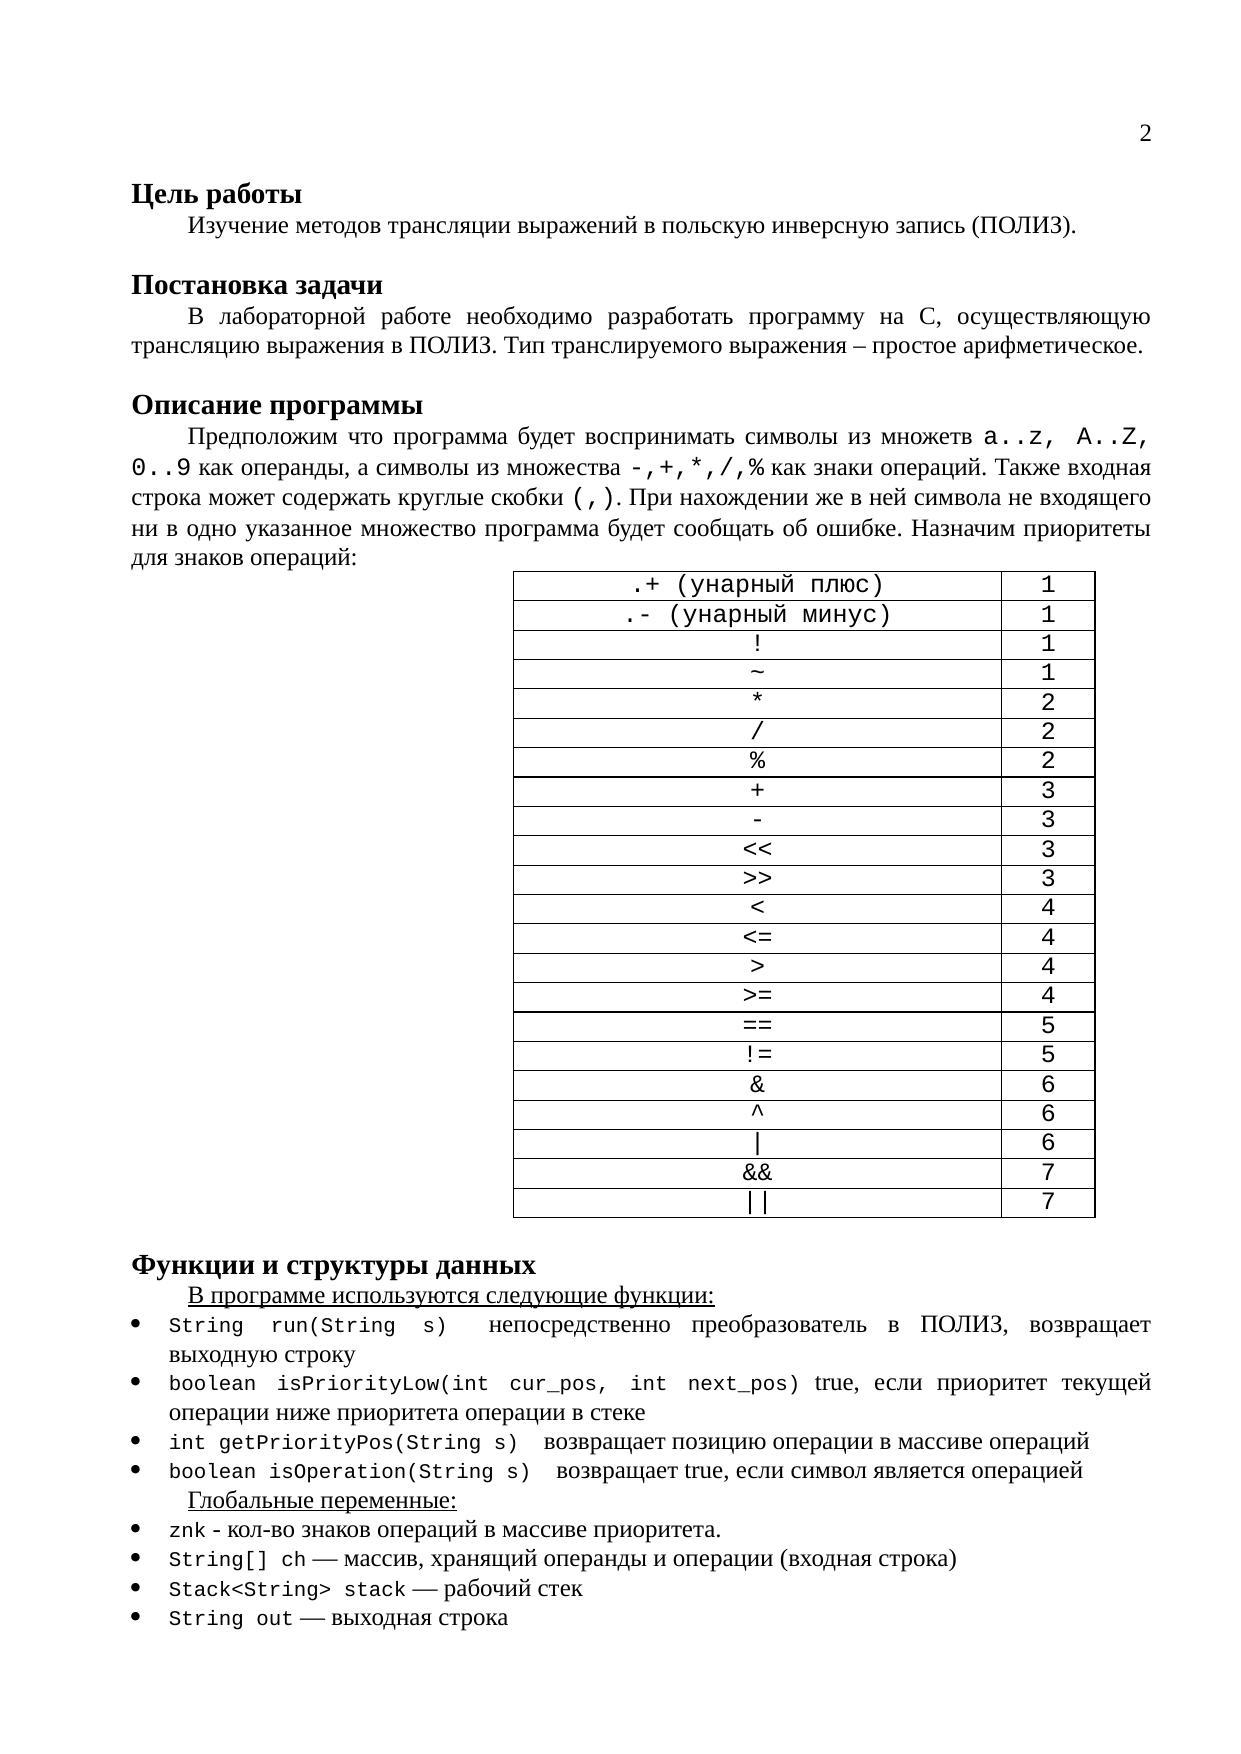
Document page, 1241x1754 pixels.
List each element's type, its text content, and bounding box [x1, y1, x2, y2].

table_cell == [514, 1013, 1001, 1041]
table_cell 2 [1002, 689, 1094, 718]
text Глобальные переменные: [131, 1485, 1152, 1514]
table_cell || [514, 1189, 1001, 1217]
table_cell << [514, 836, 1001, 864]
list int getPriorityPos(String s) возвращает позицию операции в массиве операций [131, 1426, 1152, 1455]
table_cell >> [514, 866, 1001, 894]
list znk - кол-во знаков операций в массиве приоритета. [131, 1514, 1152, 1543]
list String out — выходная строка [131, 1602, 1152, 1632]
table_cell 7 [1002, 1159, 1094, 1188]
subtitle Функции и структуры данных [131, 1247, 1152, 1280]
table_cell 5 [1002, 1042, 1094, 1070]
table_cell / [514, 719, 1001, 747]
list boolean isPriorityLow(int cur_pos, int next_pos) true, если приоритет текущей операции ниже приоритета операции в стеке [131, 1367, 1152, 1426]
table_cell .- (унарный минус) [514, 601, 1001, 629]
table_cell | [514, 1130, 1001, 1158]
table_cell * [514, 689, 1001, 718]
table_cell 1 [1002, 601, 1094, 629]
table_cell 4 [1002, 895, 1094, 923]
table_cell 4 [1002, 983, 1094, 1011]
table_cell 3 [1002, 836, 1094, 864]
table_header .+ (унарный плюс) [514, 572, 1001, 600]
subtitle Цель работы [131, 176, 1152, 210]
table_cell ~ [514, 660, 1001, 688]
table_cell 3 [1002, 866, 1094, 894]
table_cell ^ [514, 1101, 1001, 1129]
subtitle Описание программы [131, 387, 1152, 421]
list boolean isOperation(String s) возвращает true, если символ является операцией [131, 1455, 1152, 1485]
table_cell 6 [1002, 1071, 1094, 1099]
text В лабораторной работе необходимо разработать программу на С, осуществляющую трансляцию выражения в ПОЛИЗ. Тип транслируемого выражения – простое арифметическое. [131, 301, 1152, 358]
table_cell + [514, 778, 1001, 806]
table_cell 2 [1002, 748, 1094, 776]
table_cell 5 [1002, 1013, 1094, 1041]
table_cell 3 [1002, 778, 1094, 806]
table_header 1 [1002, 572, 1094, 600]
table_cell % [514, 748, 1001, 776]
table_cell != [514, 1042, 1001, 1070]
table_cell 4 [1002, 954, 1094, 982]
list Stack<String> stack — рабочий стек [131, 1573, 1152, 1602]
text Предположим что программа будет воспринимать символы из множетв a..z, A..Z, 0..9 как операнды, а символы из множества -,+,*,/,% как знаки операций. Также входная строка может содержать круглые скобки (,). При нахождении же в ней символа не входящего ни в одно указанное множество программа будет сообщать об ошибке. Назначим приоритеты для знаков операций: [131, 421, 1152, 571]
table_cell 2 [1002, 719, 1094, 747]
table_cell 7 [1002, 1189, 1094, 1217]
table_cell >= [514, 983, 1001, 1011]
table_cell 4 [1002, 924, 1094, 953]
list String[] ch — массив, хранящий операнды и операции (входная строка) [131, 1543, 1152, 1573]
table_cell 6 [1002, 1101, 1094, 1129]
table_cell < [514, 895, 1001, 923]
table_cell & [514, 1071, 1001, 1099]
table_cell 1 [1002, 631, 1094, 659]
table_cell 6 [1002, 1130, 1094, 1158]
text Изучение методов трансляции выражений в польскую инверсную запись (ПОЛИЗ). [131, 210, 1152, 239]
table_cell ! [514, 631, 1001, 659]
table_cell && [514, 1159, 1001, 1188]
text В программе используются следующие функции: [131, 1280, 1152, 1309]
table_cell 1 [1002, 660, 1094, 688]
table_cell - [514, 807, 1001, 835]
list String run(String s) непосредственно преобразователь в ПОЛИЗ, возвращает выходную строку [131, 1309, 1152, 1367]
table_cell > [514, 954, 1001, 982]
subtitle Постановка задачи [131, 267, 1152, 301]
table_cell 3 [1002, 807, 1094, 835]
table_cell <= [514, 924, 1001, 953]
